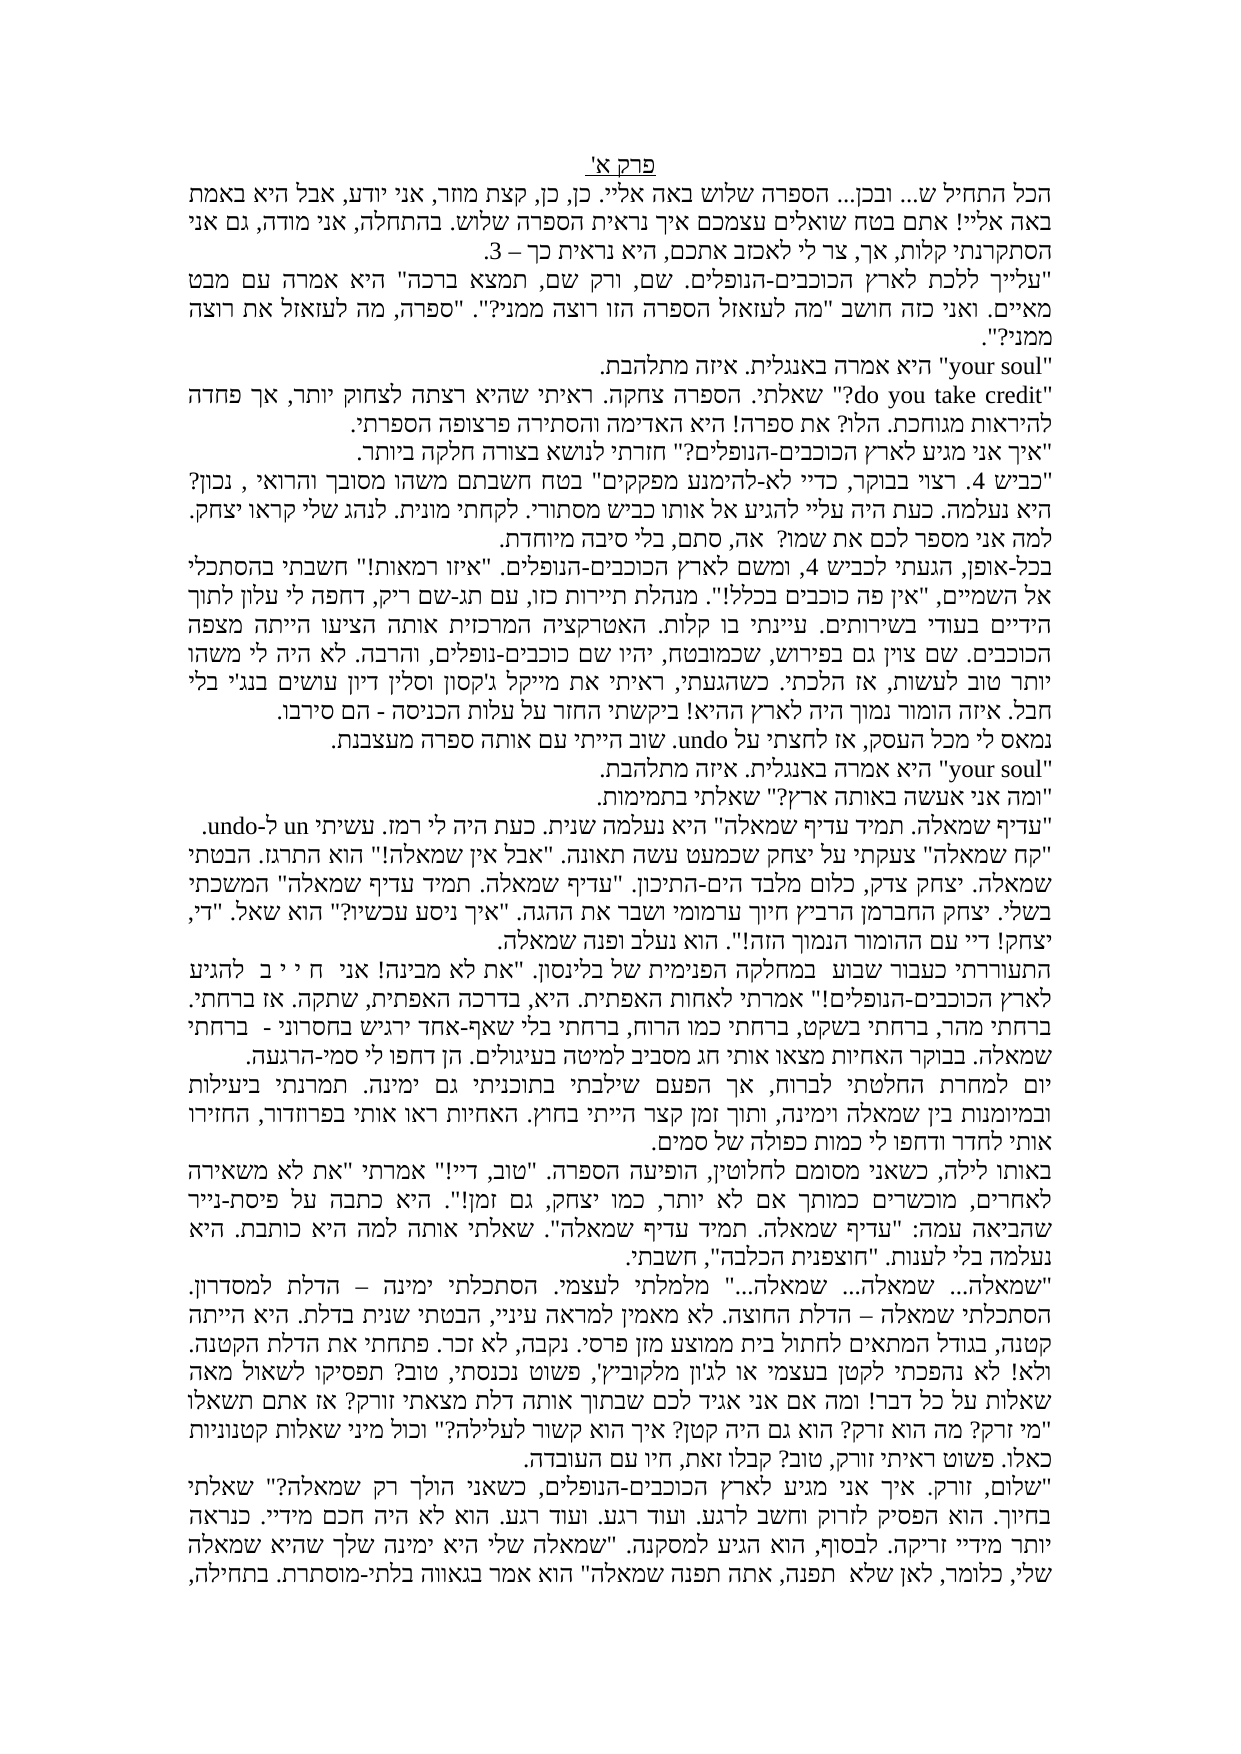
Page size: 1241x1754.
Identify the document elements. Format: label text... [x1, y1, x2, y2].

text יום למחרת החלטתי לברוח, אך הפעם שילבתי בתוכניתי גם ימינה. תמרנתי ביעילות ובמיומנות בין שמאלה וימינה, ותוך זמן קצר הייתי בחוץ. האחיות ראו אותי בפרוזדור, החזירו אותי לחדר ודחפו לי כמות כפולה של סמים. [187, 1070, 1053, 1156]
text "קח שמאלה" צעקתי על יצחק שכמעט עשה תאונה. "אבל אין שמאלה!" הוא התרגז. הבטתי שמאלה. יצחק צדק, כלום מלבד הים-התיכון. "עדיף שמאלה. תמיד עדיף שמאלה" המשכתי בשלי. יצחק החברמן הרביץ חיוך ערמומי ושבר את ההגה. "איך ניסע עכשיו?" הוא שאל. "די, יצחק! דיי עם ההומור הנמוך הזה!". הוא נעלב ופנה שמאלה. [187, 840, 1053, 955]
text "כביש 4. רצוי בבוקר, כדיי לא-להימנע מפקקים" בטח חשבתם משהו מסובך והרואי , נכון? היא נעלמה. כעת היה עליי להגיע אל אותו כביש מסתורי. לקחתי מונית. לנהג שלי קראו יצחק. למה אני מספר לכם את שמו? אה, סתם, בלי סיבה מיוחדת. [187, 466, 1053, 552]
text "שלום, זורק. איך אני מגיע לארץ הכוכבים-הנופלים, כשאני הולך רק שמאלה?" שאלתי בחיוך. הוא הפסיק לזרוק וחשב לרגע. ועוד רגע. ועוד רגע. הוא לא היה חכם מידיי. כנראה יותר מידיי זריקה. לבסוף, הוא הגיע למסקנה. "שמאלה שלי היא ימינה שלך שהיא שמאלה שלי, כלומר, לאן שלא תפנה, אתה תפנה שמאלה" הוא אמר בגאווה בלתי-מוסתרת. בתחילה, [187, 1472, 1053, 1587]
text "עלייך ללכת לארץ הכוכבים-הנופלים. שם, ורק שם, תמצא ברכה" היא אמרה עם מבט מאיים. ואני כזה חושב "מה לעזאזל הספרה הזו רוצה ממני?". "ספרה, מה לעזאזל את רוצה ממני?". [187, 265, 1053, 351]
text "שמאלה... שמאלה... שמאלה..." מלמלתי לעצמי. הסתכלתי ימינה – הדלת למסדרון. הסתכלתי שמאלה – הדלת החוצה. לא מאמין למראה עיניי, הבטתי שנית בדלת. היא הייתה קטנה, בגודל המתאים לחתול בית ממוצע מזן פרסי. נקבה, לא זכר. פתחתי את הדלת הקטנה. ולא! לא נהפכתי לקטן בעצמי או לג'ון מלקוביץ', פשוט נכנסתי, טוב? תפסיקו לשאול מאה שאלות על כל דבר! ומה אם אני אגיד לכם שבתוך אותה דלת מצאתי זורק? אז אתם תשאלו "מי זרק? מה הוא זרק? הוא גם היה קטן? איך הוא קשור לעלילה?" וכול מיני שאלות קטנוניות כאלו. פשוט ראיתי זורק, טוב? קבלו זאת, חיו עם העובדה. [187, 1271, 1053, 1472]
title פרק א' [187, 150, 1053, 179]
text התעוררתי כעבור שבוע במחלקה הפנימית של בלינסון. "את לא מבינה! אני ח י י ב להגיע לארץ הכוכבים-הנופלים!" אמרתי לאחות האפתית. היא, בדרכה האפתית, שתקה. אז ברחתי. ברחתי מהר, ברחתי בשקט, ברחתי כמו הרוח, ברחתי בלי שאף-אחד ירגיש בחסרוני - ברחתי שמאלה. בבוקר האחיות מצאו אותי חג מסביב למיטה בעיגולים. הן דחפו לי סמי-הרגעה. [187, 955, 1053, 1070]
text בכל-אופן, הגעתי לכביש 4, ומשם לארץ הכוכבים-הנופלים. "איזו רמאות!" חשבתי בהסתכלי אל השמיים, "אין פה כוכבים בכלל!". מנהלת תיירות כזו, עם תג-שם ריק, דחפה לי עלון לתוך הידיים בעודי בשירותים. עיינתי בו קלות. האטרקציה המרכזית אותה הציעו הייתה מצפה הכוכבים. שם צוין גם בפירוש, שכמובטח, יהיו שם כוכבים-נופלים, והרבה. לא היה לי משהו יותר טוב לעשות, אז הלכתי. כשהגעתי, ראיתי את מייקל ג'קסון וסלין דיון עושים בנג'י בלי חבל. איזה הומור נמוך היה לארץ ההיא! ביקשתי החזר על עלות הכניסה - הם סירבו. [187, 552, 1053, 725]
text "איך אני מגיע לארץ הכוכבים-הנופלים?" חזרתי לנושא בצורה חלקה ביותר. [187, 437, 1053, 466]
text "your soul" היא אמרה באנגלית. איזה מתלהבת. [187, 351, 1053, 380]
text נמאס לי מכל העסק, אז לחצתי על undo. שוב הייתי עם אותה ספרה מעצבנת. [187, 725, 1053, 754]
text "do you take credit?" שאלתי. הספרה צחקה. ראיתי שהיא רצתה לצחוק יותר, אך פחדה להיראות מגוחכת. הלו? את ספרה! היא האדימה והסתירה פרצופה הספרתי. [187, 380, 1053, 437]
text באותו לילה, כשאני מסומם לחלוטין, הופיעה הספרה. "טוב, דיי!" אמרתי "את לא משאירה לאחרים, מוכשרים כמותך אם לא יותר, כמו יצחק, גם זמן!". היא כתבה על פיסת-נייר שהביאה עמה: "עדיף שמאלה. תמיד עדיף שמאלה". שאלתי אותה למה היא כותבת. היא נעלמה בלי לענות. "חוצפנית הכלבה", חשבתי. [187, 1156, 1053, 1271]
text הכל התחיל ש... ובכן... הספרה שלוש באה אליי. כן, כן, קצת מוזר, אני יודע, אבל היא באמת באה אליי! אתם בטח שואלים עצמכם איך נראית הספרה שלוש. בהתחלה, אני מודה, גם אני הסתקרנתי קלות, אך, צר לי לאכזב אתכם, היא נראית כך – 3. [187, 179, 1053, 265]
text "עדיף שמאלה. תמיד עדיף שמאלה" היא נעלמה שנית. כעת היה לי רמז. עשיתי un ל-undo. [187, 811, 1053, 840]
text "your soul" היא אמרה באנגלית. איזה מתלהבת. [187, 754, 1053, 782]
text "ומה אני אעשה באותה ארץ?" שאלתי בתמימות. [187, 782, 1053, 811]
